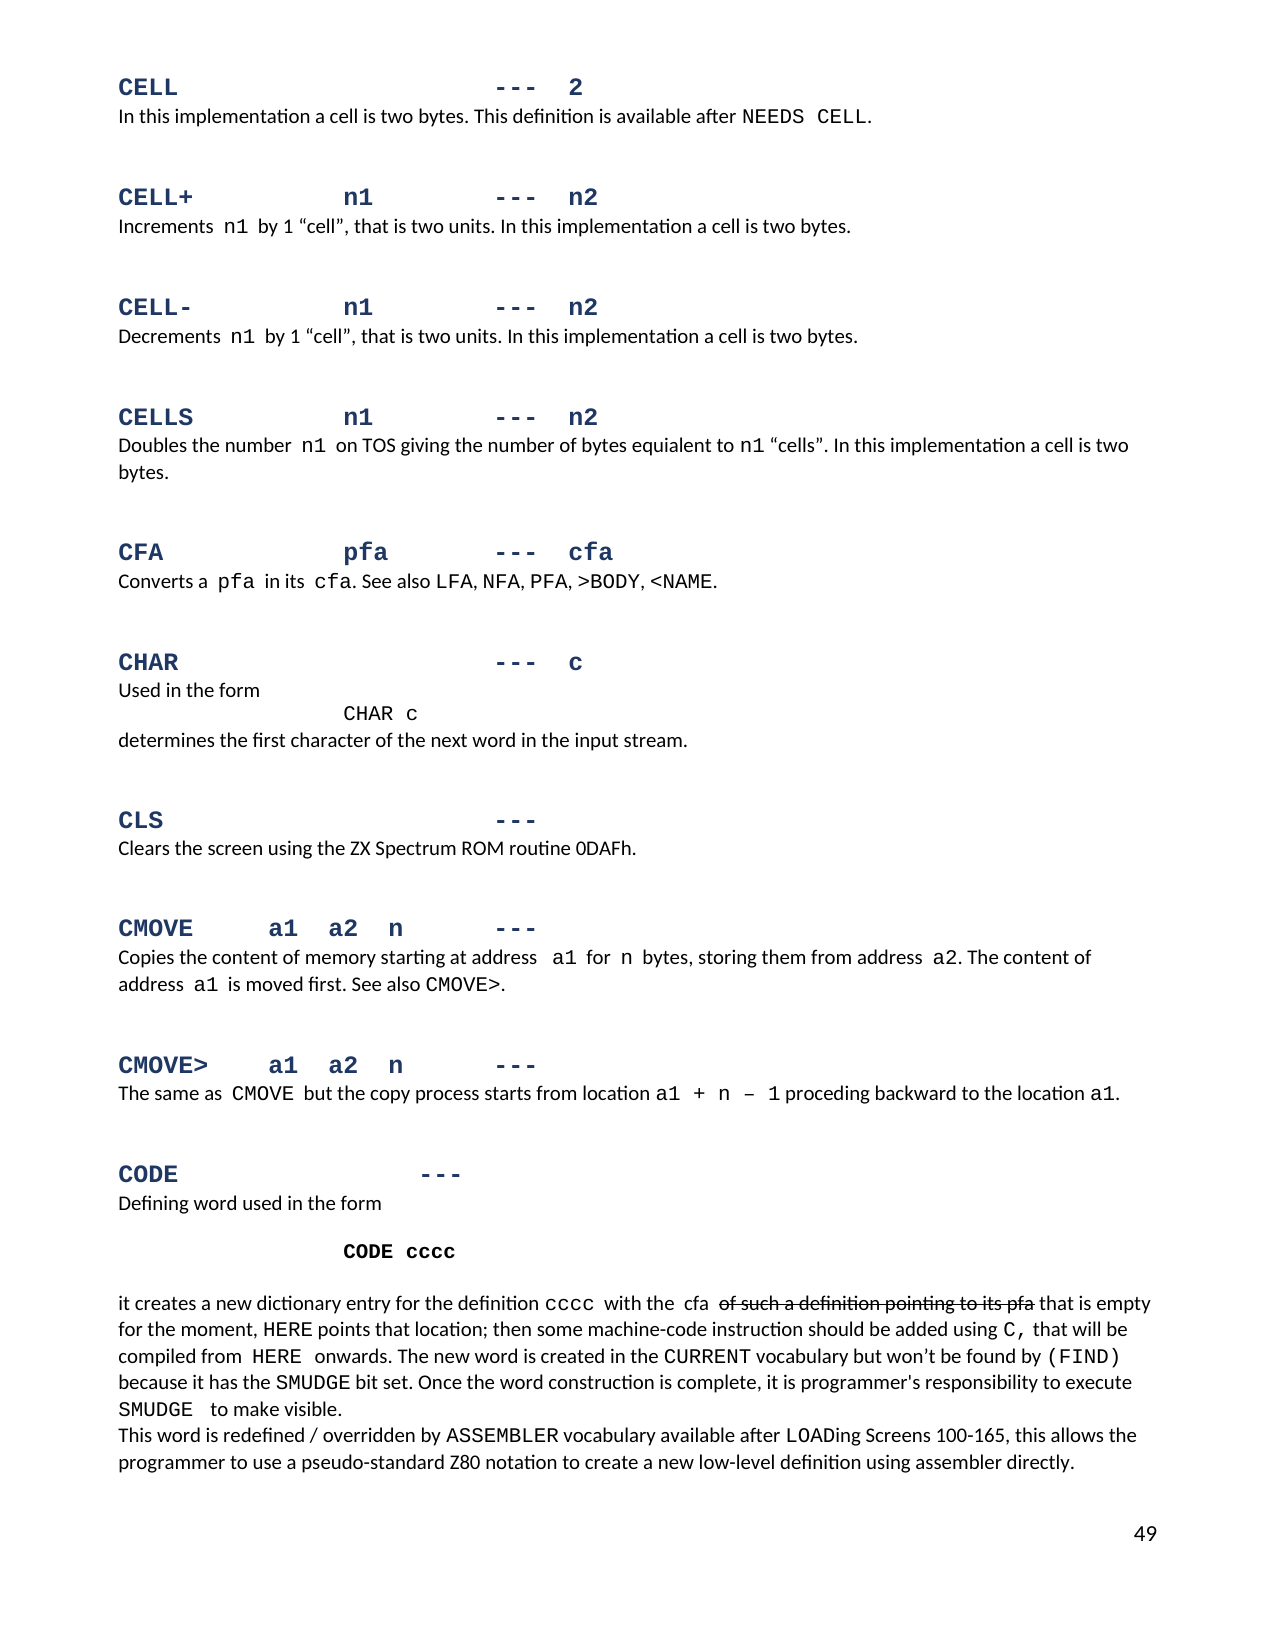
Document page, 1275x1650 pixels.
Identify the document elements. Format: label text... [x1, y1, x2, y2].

text determines the first character of the next word in the input stream. [118, 727, 1157, 752]
text This word is redefined / overridden by ASSEMBLER vocabulary available after LOADing Screens 100-165, this allows the programmer to use a pseudo-standard Z80 notation to create a new low-level definition using assembler directly. [118, 1422, 1157, 1474]
subtitle CELLS n1 --- n2 [118, 404, 1157, 433]
subtitle CODE --- [118, 1162, 1157, 1190]
text Copies the content of memory starting at address a1 for n bytes, storing them from address a2. The content of address a1 is moved first. See also CMOVE>. [118, 944, 1157, 997]
text In this implementation a cell is two bytes. This definition is available after NEEDS CELL. [118, 103, 1157, 130]
text The same as CMOVE but the copy process starts from location a1 + n – 1 proceding backward to the location a1. [118, 1081, 1157, 1107]
subtitle CELL --- 2 [118, 75, 1157, 103]
text Increments n1 by 1 “cell”, that is two units. In this implementation a cell is two bytes. [118, 213, 1157, 239]
subtitle CELL- n1 --- n2 [118, 294, 1157, 323]
subtitle CELL+ n1 --- n2 [118, 185, 1157, 213]
text Decrements n1 by 1 “cell”, that is two units. In this implementation a cell is two bytes. [118, 323, 1157, 349]
subtitle CHAR --- c [118, 649, 1157, 678]
subtitle CLS --- [118, 807, 1157, 836]
text CODE cccc [118, 1241, 1157, 1265]
text Used in the form [118, 678, 1157, 703]
text Doubles the number n1 on TOS giving the number of bytes equialent to n1 “cells”. In this implementation a cell is two bytes. [118, 433, 1157, 484]
subtitle CMOVE a1 a2 n --- [118, 916, 1157, 944]
text Converts a pfa in its cfa. See also LFA, NFA, PFA, >BODY, <NAME. [118, 568, 1157, 594]
text Defining word used in the form [118, 1190, 1157, 1216]
text it creates a new dictionary entry for the definition cccc with the cfa of such a definition pointing to its pfa that is empty for the moment, HERE points that location; then some machine-code instruction should be added using C, that will be compiled from HERE onwards. The new word is created in the CURRENT vocabulary but won’t be found by (FIND) because it has the SMUDGE bit set. Once the word construction is complete, it is programmer's responsibility to execute SMUDGE to make visible. [118, 1290, 1157, 1422]
text CHAR c [118, 703, 1157, 727]
text Clears the screen using the ZX Spectrum ROM routine 0DAFh. [118, 836, 1157, 861]
subtitle CMOVE> a1 a2 n --- [118, 1052, 1157, 1081]
subtitle CFA pfa --- cfa [118, 539, 1157, 568]
